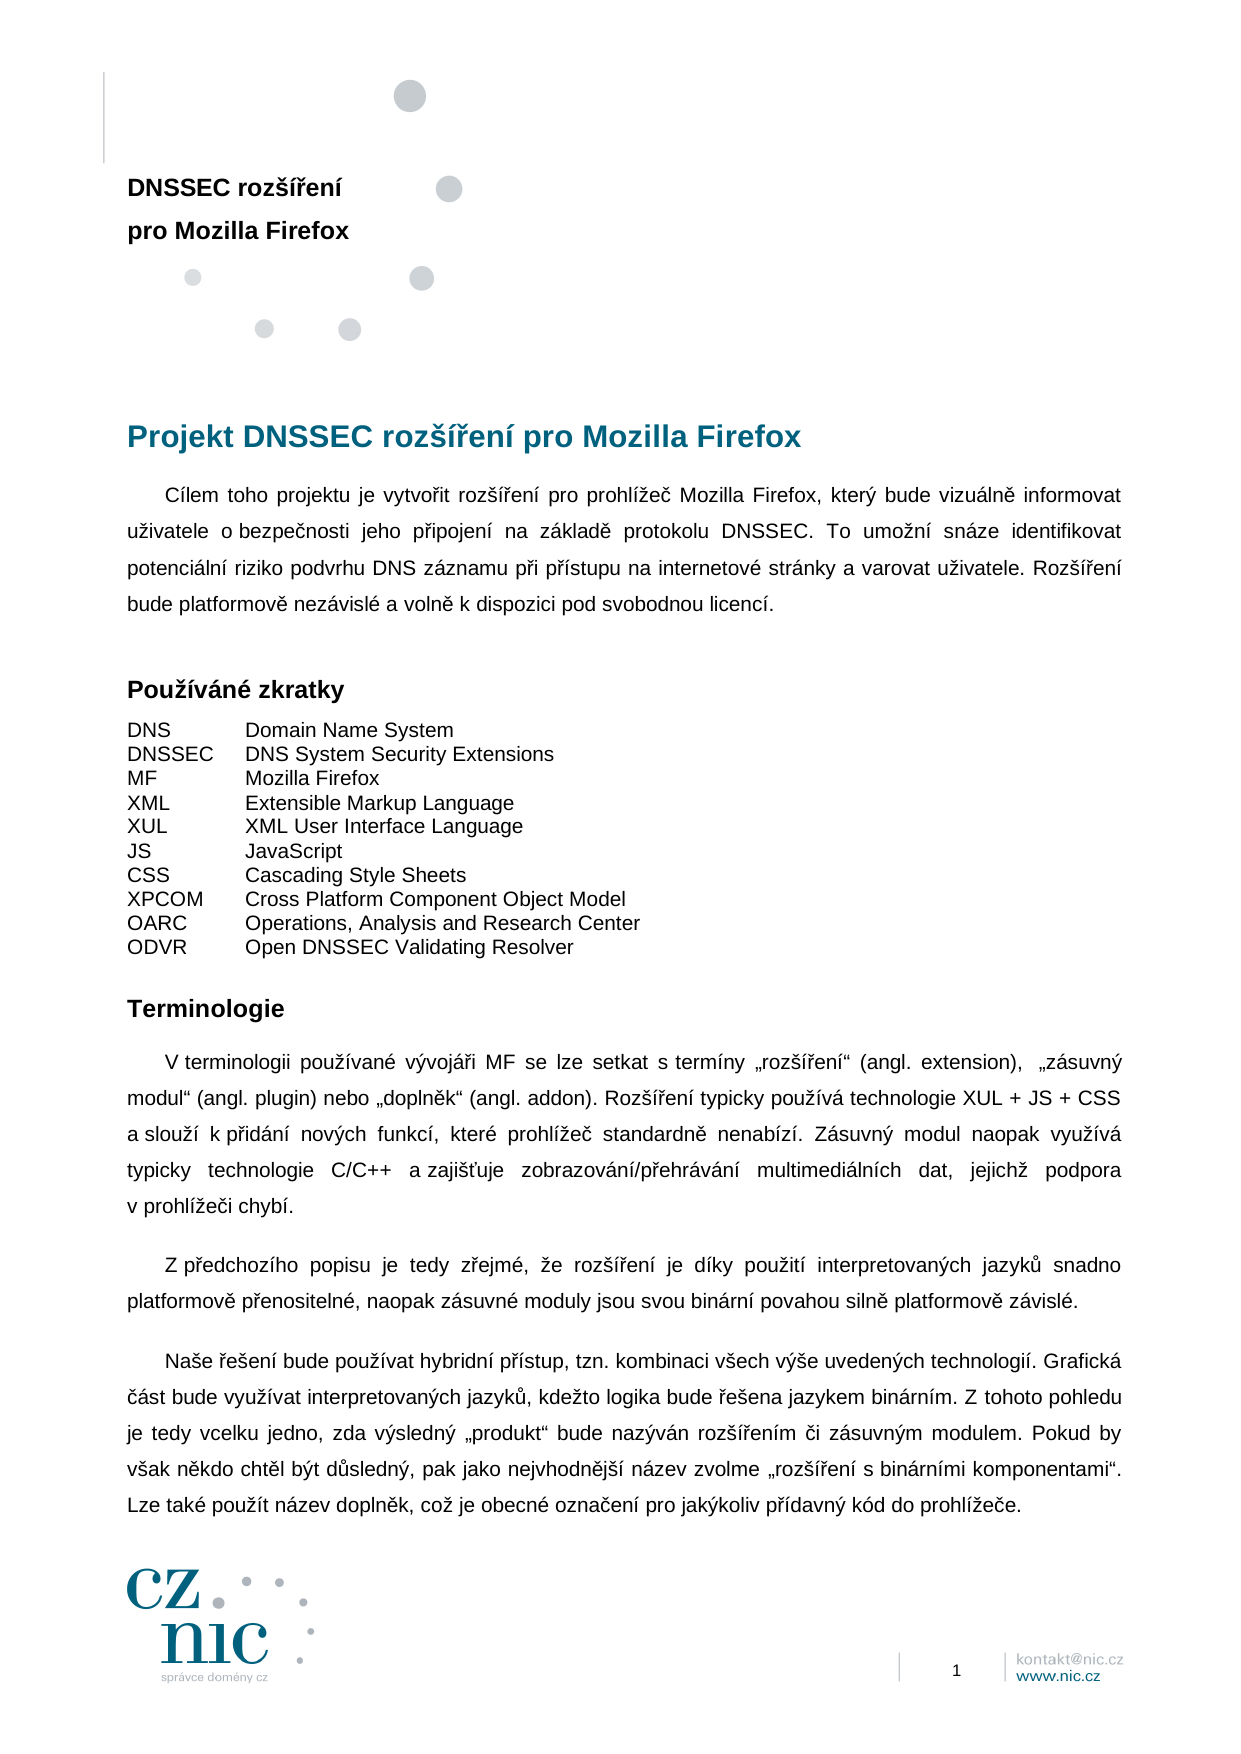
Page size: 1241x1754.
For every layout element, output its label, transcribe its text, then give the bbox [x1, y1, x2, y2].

text MF Mozilla Firefox [127, 766, 1122, 790]
picture [897, 1649, 1212, 1754]
text OARC Operations, Analysis and Research Center [127, 911, 1122, 935]
text ODVR Open DNSSEC Validating Resolver [127, 935, 1122, 959]
picture [15, 1566, 315, 1754]
text DNS Domain Name System [127, 718, 1122, 742]
text Z předchozího popisu je tedy zřejmé, že rozšíření je díky použití interpretovaných jazyků snadno platformově přenositelné, naopak zásuvné moduly jsou svou binární povahou silně platformově závislé. [127, 1253, 1122, 1313]
text JS JavaScript [127, 838, 1122, 863]
text V terminologii používané vývojáři MF se lze setkat s termíny „rozšíření“ (angl. extension), „zásuvný modul“ (angl. plugin) nebo „doplněk“ (angl. addon). Rozšíření typicky používá technologie XUL + JS + CSS a slouží k přidání nových funkcí, které prohlížeč standardně nenabízí. Zásuvný modul naopak využívá typicky technologie C/C++ a zajišťuje zobrazování/přehrávání multimediálních dat, jejichž podpora v prohlížeči chybí. [127, 1049, 1122, 1218]
picture [0, 0, 468, 348]
subtitle Používáné zkratky [127, 675, 1122, 704]
subtitle Projekt DNSSEC rozšíření pro Mozilla Firefox [127, 417, 1122, 453]
text XML Extensible Markup Language [127, 790, 1122, 814]
text XUL XML User Interface Language [127, 814, 1122, 838]
text Naše řešení bude používat hybridní přístup, tzn. kombinaci všech výše uvedených technologií. Grafická část bude využívat interpretovaných jazyků, kdežto logika bude řešena jazykem binárním. Z tohoto pohledu je tedy vcelku jedno, zda výsledný „produkt“ bude nazýván rozšířením či zásuvným modulem. Pokud by však někdo chtěl být důsledný, pak jako nejvhodnější název zvolme „rozšíření s binárními komponentami“. Lze také použít název doplněk, což je obecné označení pro jakýkoliv přídavný kód do prohlížeče. [127, 1349, 1122, 1517]
text CSS Cascading Style Sheets [127, 863, 1122, 887]
subtitle Terminologie [127, 994, 1122, 1023]
text Cílem toho projektu je vytvořit rozšíření pro prohlížeč Mozilla Firefox, který bude vizuálně informovat uživatele o bezpečnosti jeho připojení na základě protokolu DNSSEC. To umožní snáze identifikovat potenciální riziko podvrhu DNS záznamu při přístupu na internetové stránky a varovat uživatele. Rozšíření bude platformově nezávislé a volně k dispozici pod svobodnou licencí. [127, 483, 1122, 616]
text XPCOM Cross Platform Component Object Model [127, 887, 1122, 911]
text DNSSEC DNS System Security Extensions [127, 742, 1122, 766]
